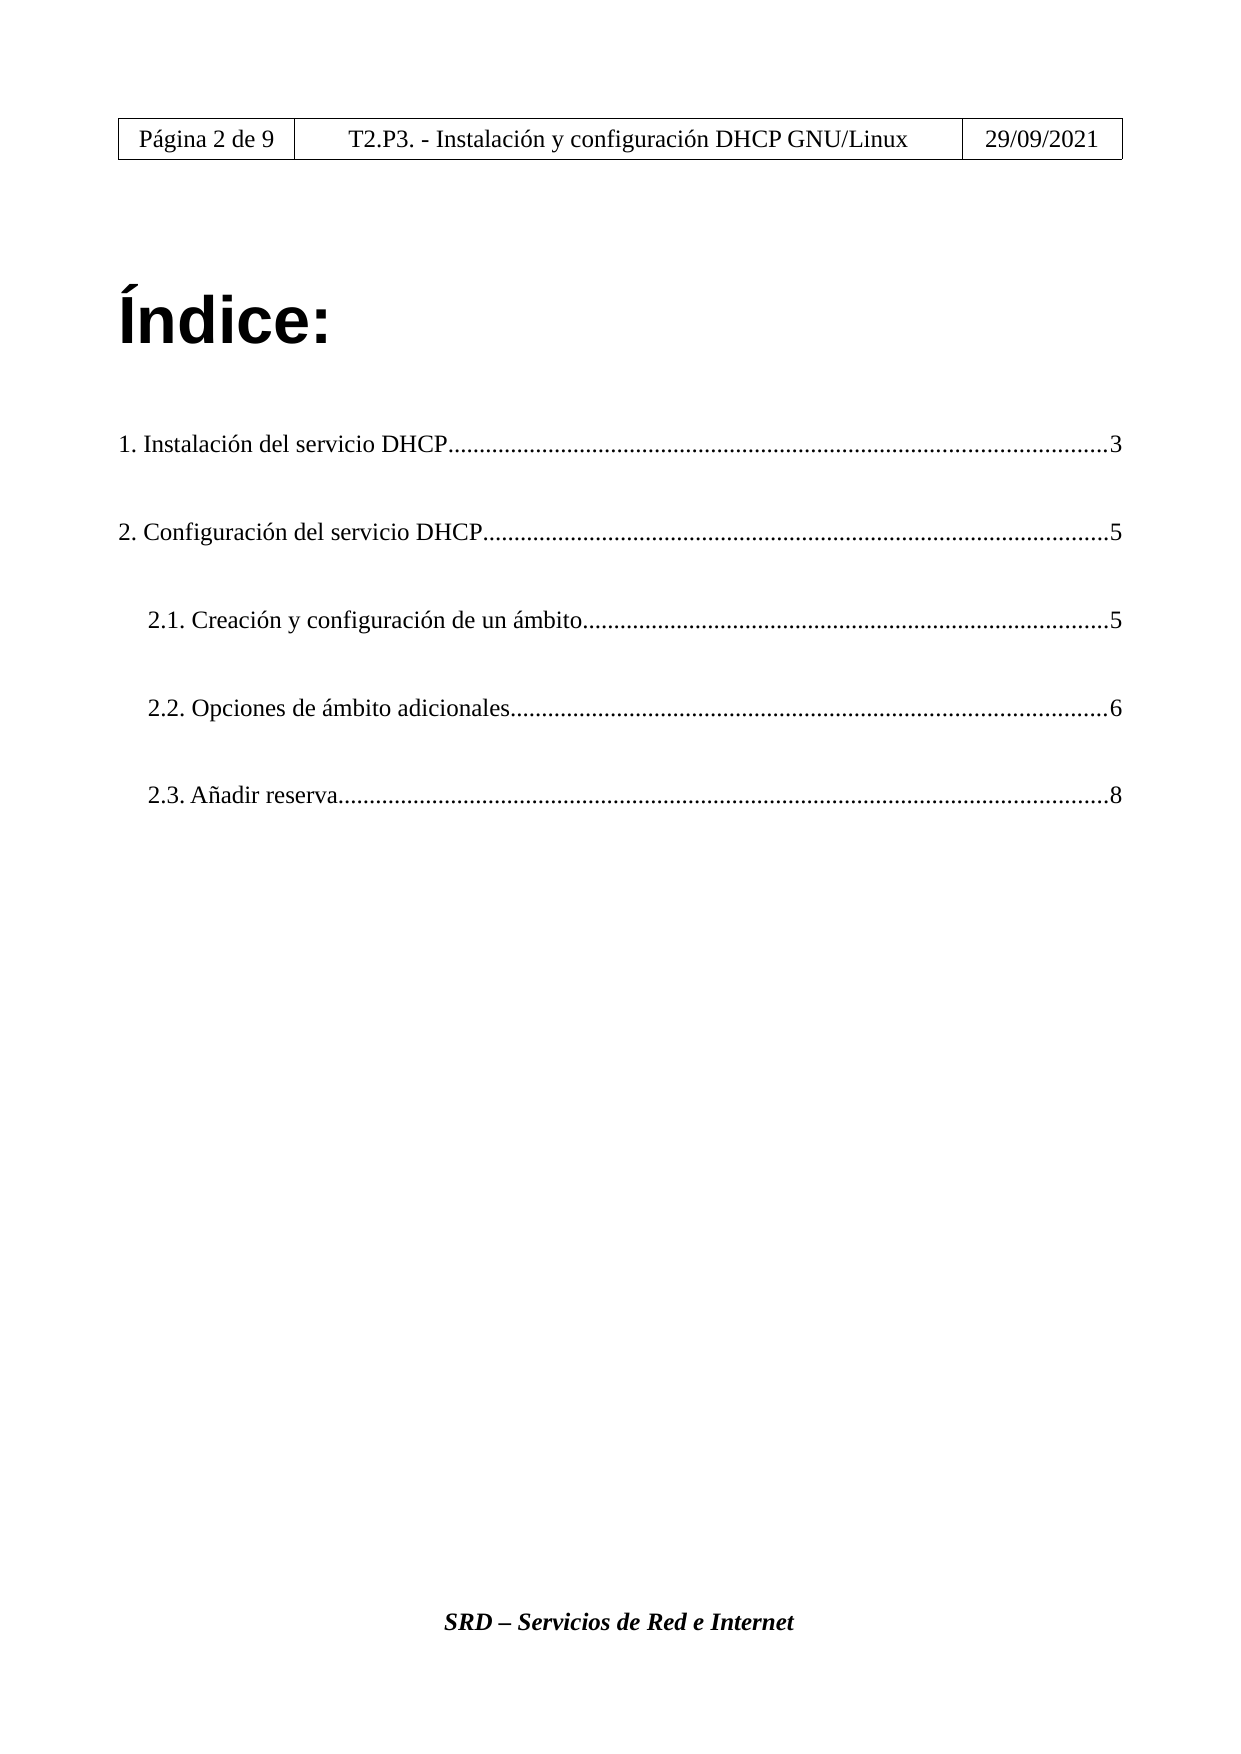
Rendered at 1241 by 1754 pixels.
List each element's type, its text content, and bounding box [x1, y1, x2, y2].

text 2. Configuración del servicio DHCP 5 [118, 517, 1122, 546]
text 2.1. Creación y configuración de un ámbito 5 [148, 605, 1122, 634]
text 1. Instalación del servicio DHCP 3 [118, 429, 1122, 458]
text 2.3. Añadir reserva 8 [148, 780, 1122, 809]
text 2.2. Opciones de ámbito adicionales 6 [148, 693, 1122, 721]
subtitle Índice: [118, 281, 1122, 358]
